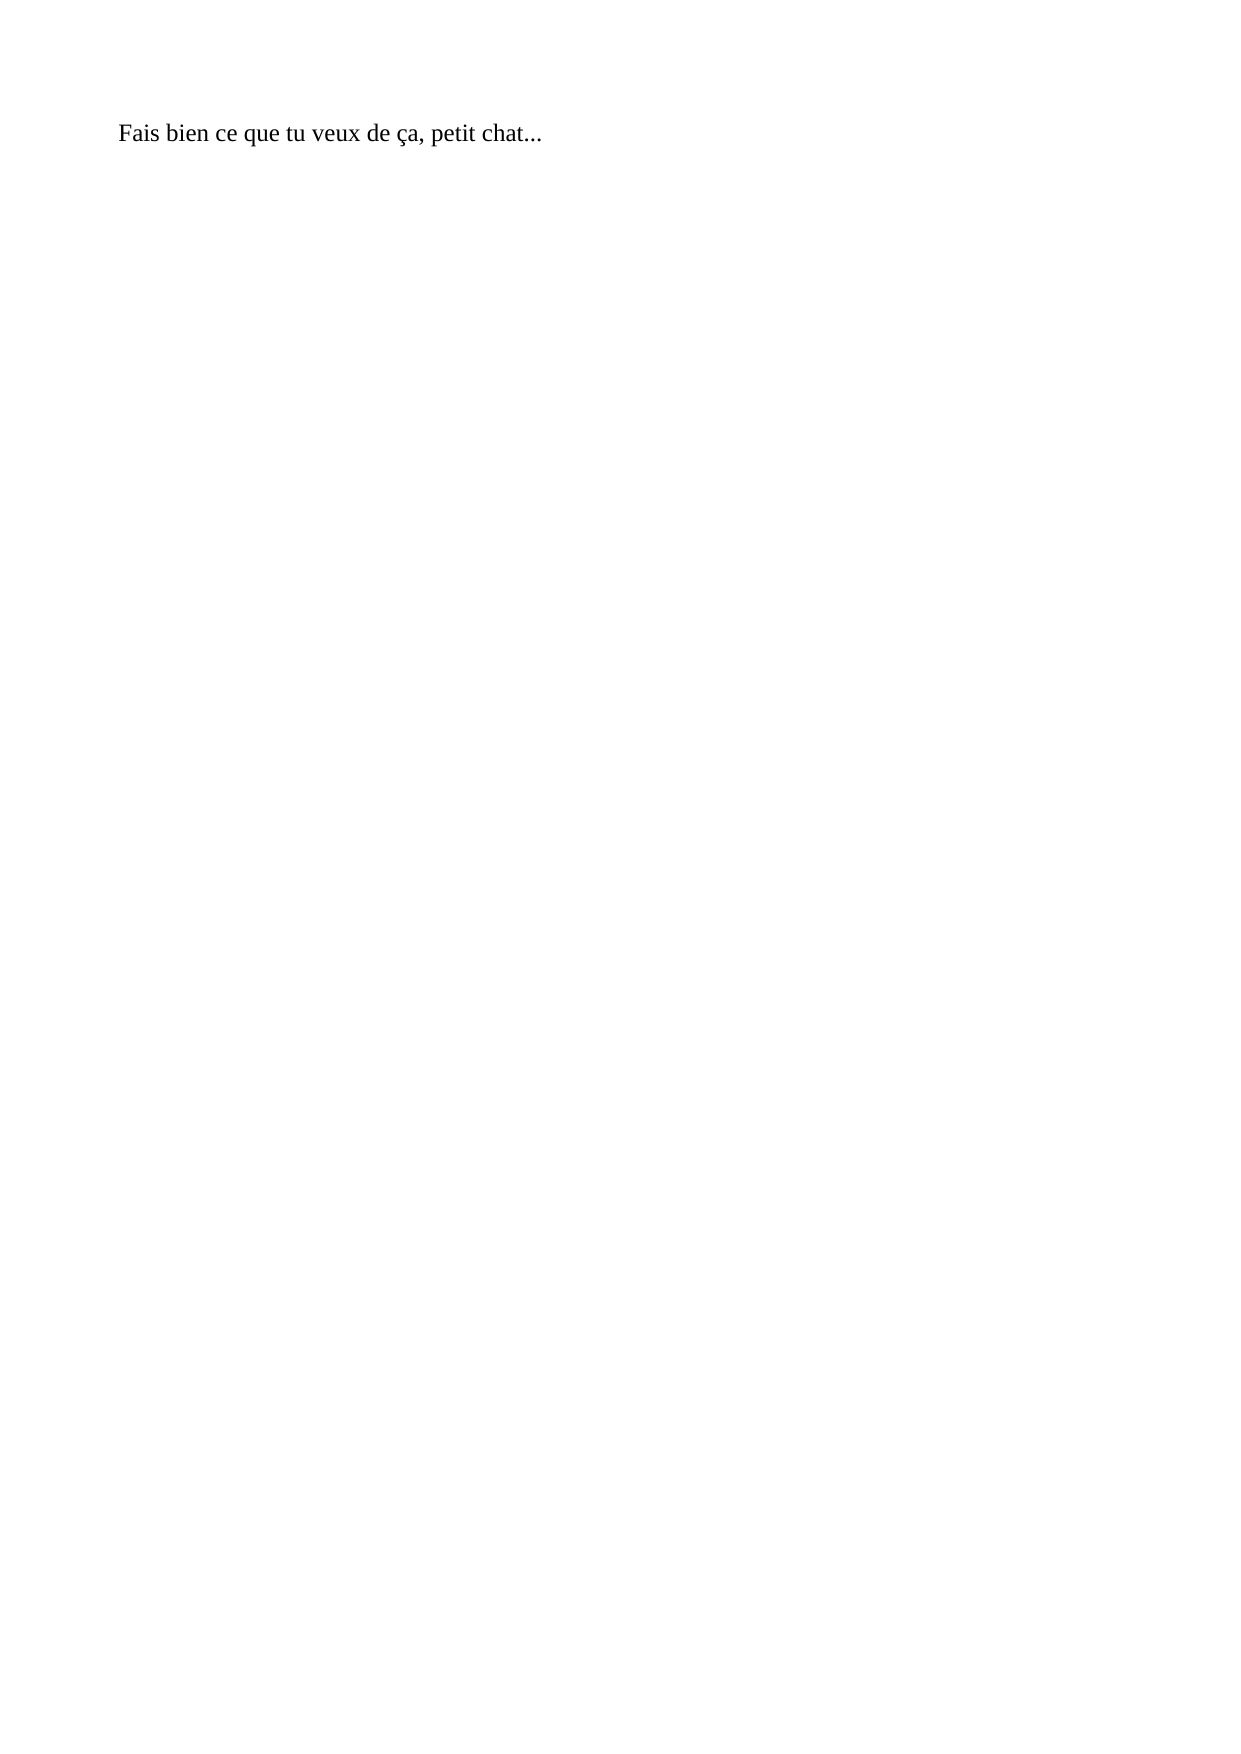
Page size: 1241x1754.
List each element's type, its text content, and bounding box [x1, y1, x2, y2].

text Fais bien ce que tu veux de ça, petit chat... [118, 118, 1122, 147]
